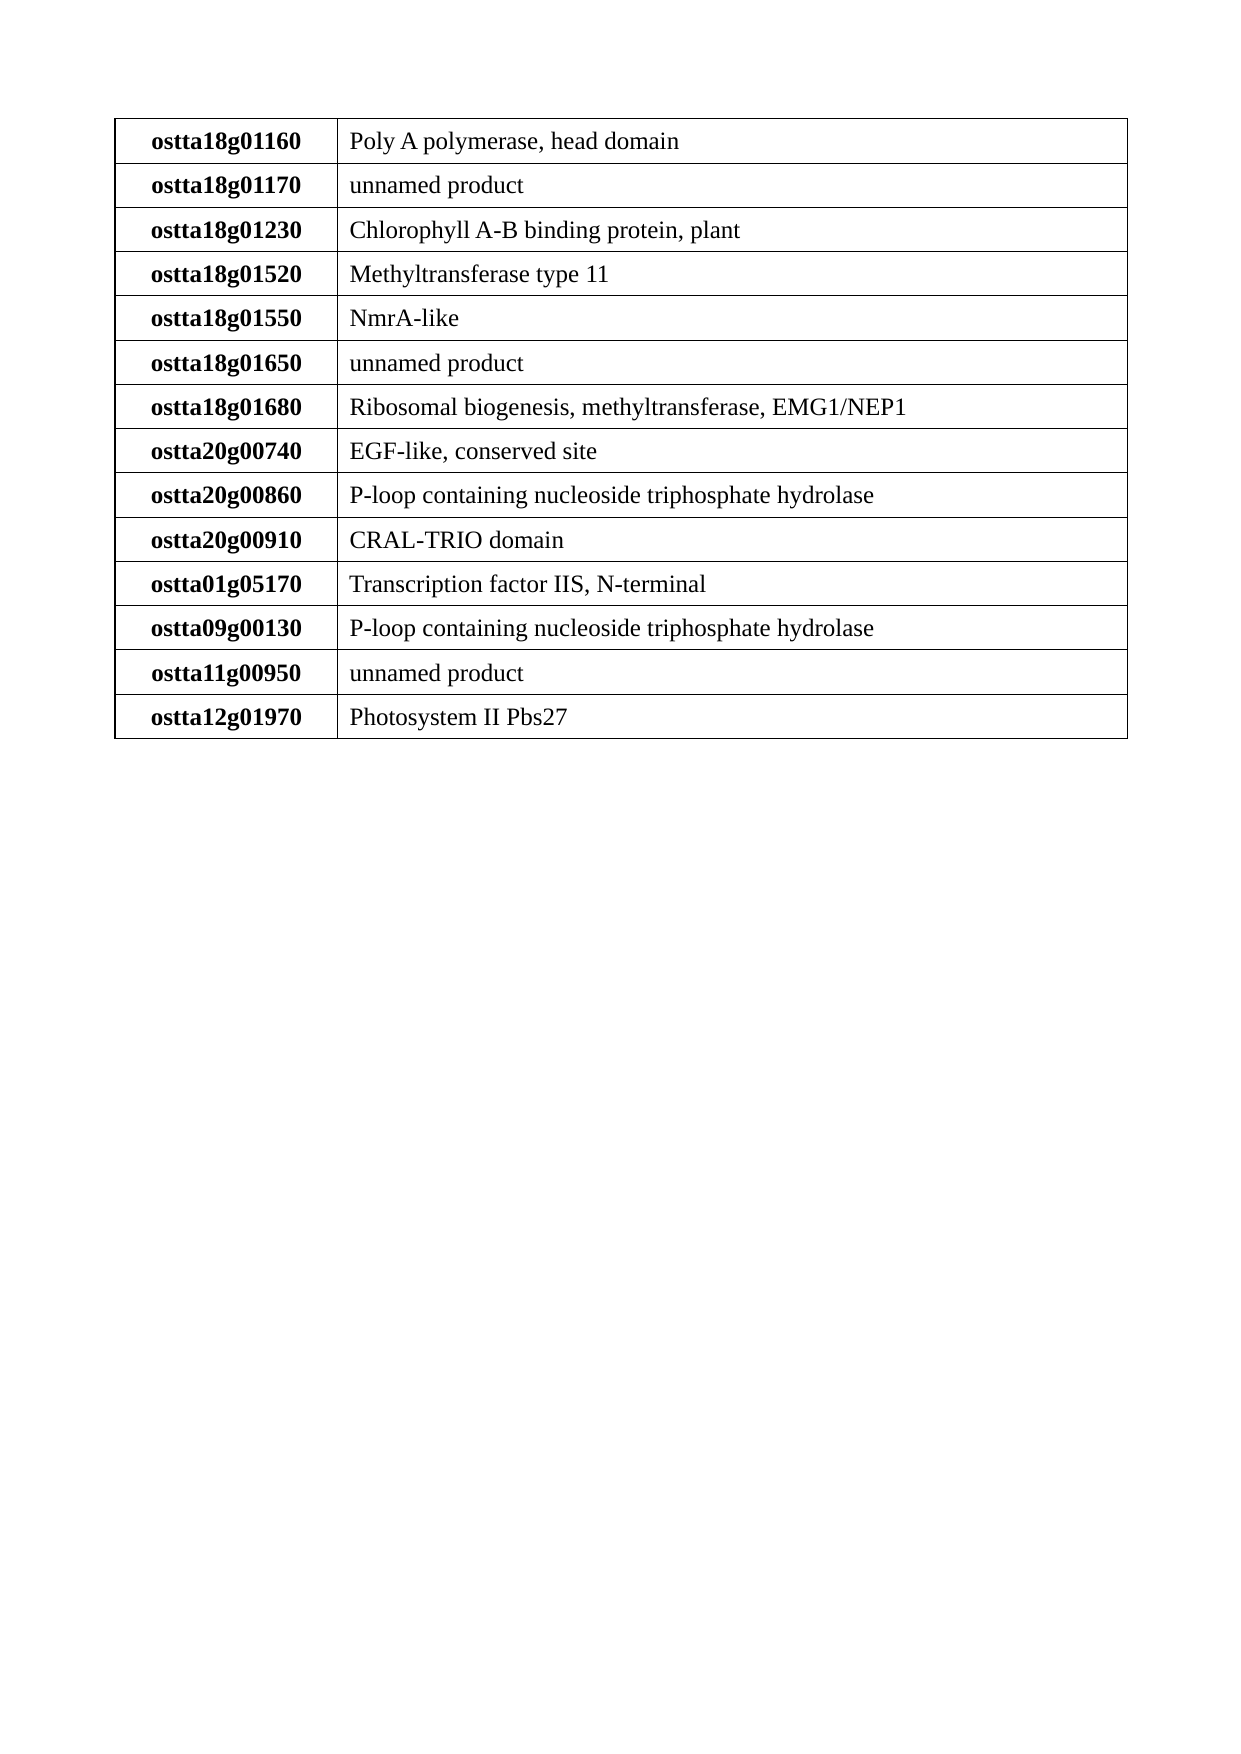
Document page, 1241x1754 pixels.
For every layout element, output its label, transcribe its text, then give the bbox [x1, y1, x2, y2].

table_cell unnamed product [338, 341, 1127, 384]
table_cell CRAL-TRIO domain [338, 518, 1127, 561]
table_cell [1128, 605, 1240, 649]
table_cell Poly A polymerase, head domain [338, 119, 1127, 162]
table_cell [1128, 694, 1240, 738]
table_cell ostta18g01550 [116, 296, 337, 339]
table_cell ostta01g05170 [116, 562, 337, 605]
table_cell Transcription factor IIS, N-terminal [338, 562, 1127, 605]
table_cell ostta18g01160 [116, 119, 337, 162]
table_cell unnamed product [338, 164, 1127, 207]
table_cell ostta18g01680 [116, 385, 337, 428]
table_cell Methyltransferase type 11 [338, 252, 1127, 295]
table_cell NmrA-like [338, 296, 1127, 339]
table_cell ostta20g00860 [116, 473, 337, 517]
table_cell Chlorophyll A-B binding protein, plant [338, 208, 1127, 251]
table_cell [1128, 118, 1240, 162]
table_cell EGF-like, conserved site [338, 429, 1127, 472]
table_cell ostta18g01170 [116, 164, 337, 207]
table_cell ostta12g01970 [116, 695, 337, 738]
table_cell [1128, 428, 1240, 472]
table_cell ostta11g00950 [116, 650, 337, 694]
table_cell ostta18g01650 [116, 341, 337, 384]
table_cell ostta18g01520 [116, 252, 337, 295]
table_cell [1128, 163, 1240, 207]
table_cell Photosystem II Pbs27 [338, 695, 1127, 738]
table_cell [1128, 340, 1240, 384]
table_cell P-loop containing nucleoside triphosphate hydrolase [338, 473, 1127, 517]
table_cell ostta20g00740 [116, 429, 337, 472]
table_cell P-loop containing nucleoside triphosphate hydrolase [338, 606, 1127, 649]
table_cell [1128, 251, 1240, 295]
table_cell ostta09g00130 [116, 606, 337, 649]
table_cell [1128, 649, 1240, 694]
table_cell [1128, 384, 1240, 428]
table_cell unnamed product [338, 650, 1127, 694]
table_cell Ribosomal biogenesis, methyltransferase, EMG1/NEP1 [338, 385, 1127, 428]
table_cell ostta20g00910 [116, 518, 337, 561]
table_cell [1128, 561, 1240, 605]
table_cell [1128, 207, 1240, 251]
table_cell [1128, 472, 1240, 517]
table_cell ostta18g01230 [116, 208, 337, 251]
table_cell [1128, 517, 1240, 561]
table_cell [1128, 295, 1240, 339]
